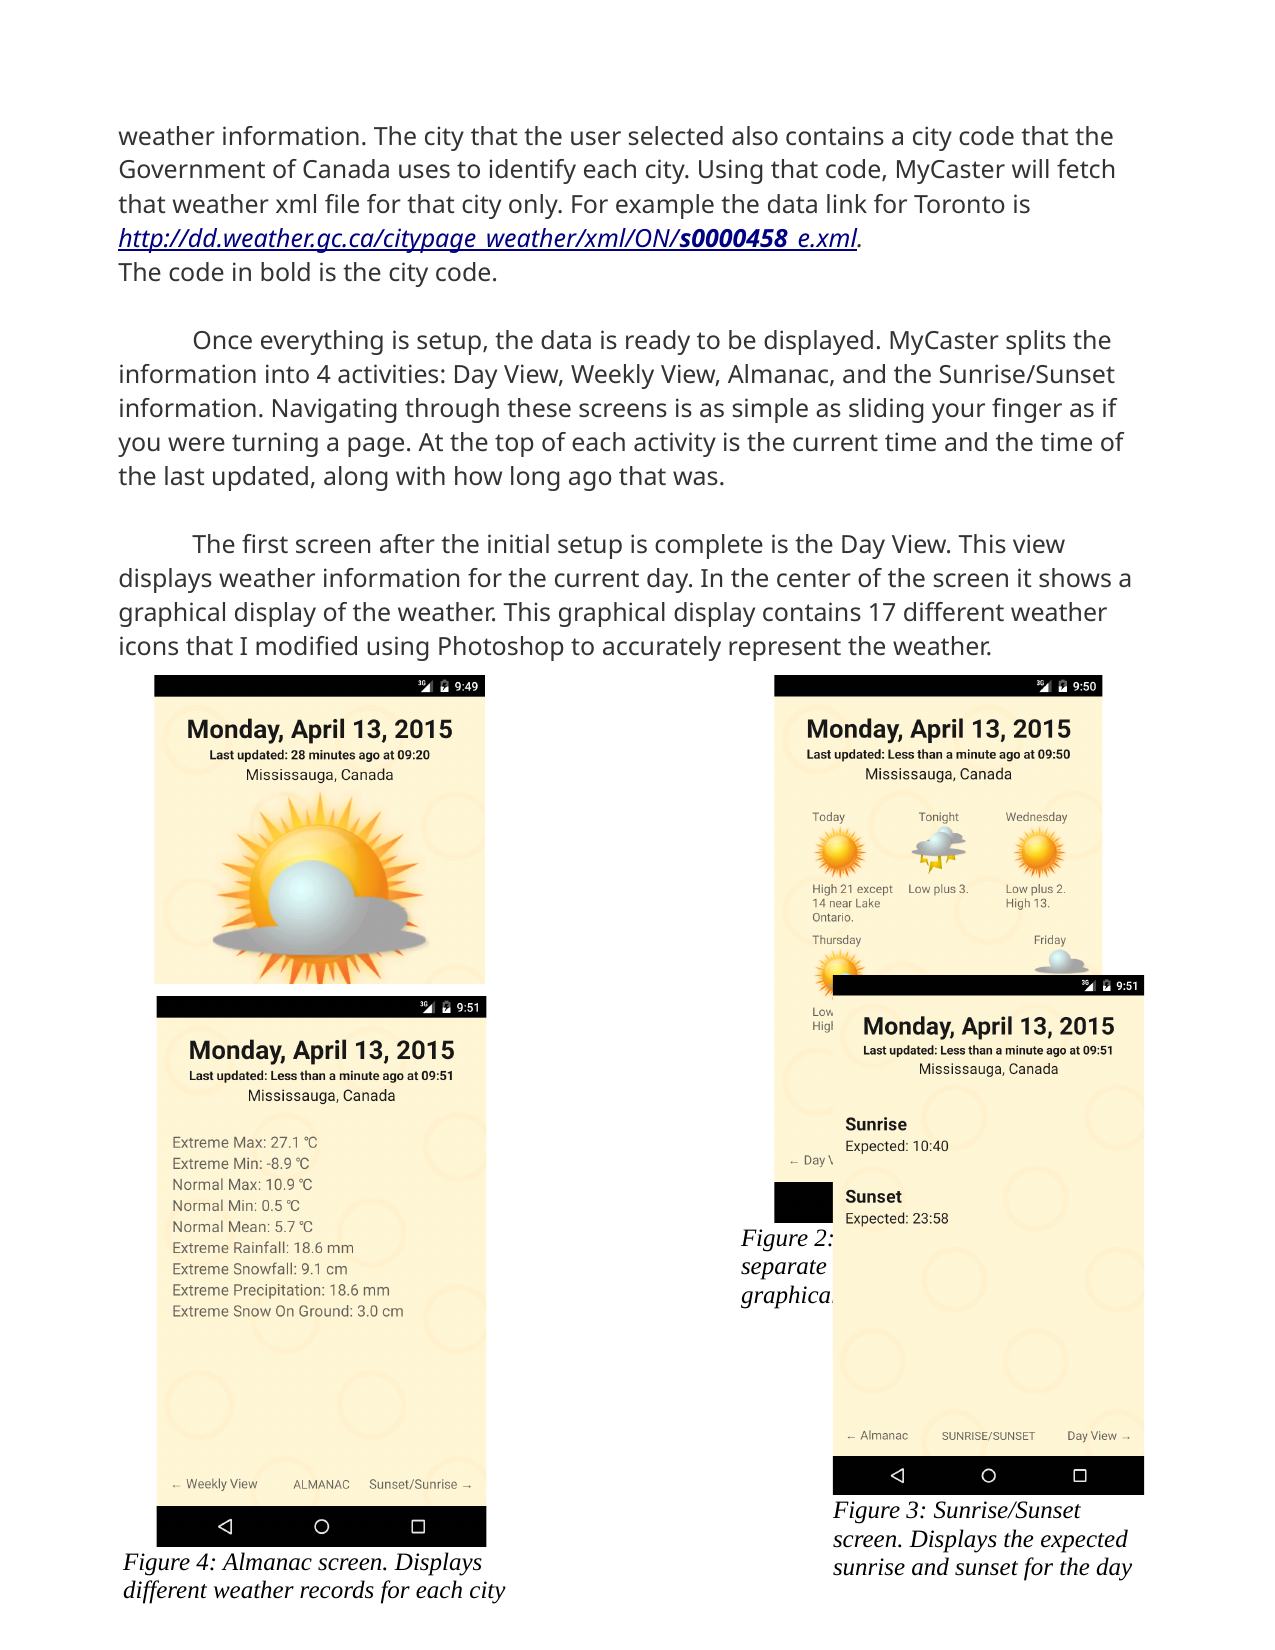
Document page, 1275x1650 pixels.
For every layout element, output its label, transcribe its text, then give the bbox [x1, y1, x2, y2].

text Figure 4: Sunrise/Sunset screen. Displays the expected sunrise and sunset for the day [833, 1495, 1144, 1581]
text Figure 2: Weekly View screen. 5 separate sections each with their own graphical display and information [741, 676, 832, 1309]
text The first screen after the initial setup is complete is the Day View. This view displays weather information for the current day. In the center of the screen it shows a graphical display of the weather. This graphical display contains 17 different weather icons that I modified using Photoshop to accurately represent the weather. [118, 527, 1157, 663]
picture [154, 675, 485, 984]
text Once everything is setup, the data is ready to be displayed. MyCaster splits the information into 4 activities: Day View, Weekly View, Almanac, and the Sunrise/Sunset information. Navigating through these screens is as simple as sliding your finger as if you were turning a page. At the top of each activity is the current time and the time of the last updated, along with how long ago that was. [118, 322, 1157, 493]
picture [774, 675, 1145, 1495]
text The code in bold is the city code. [118, 254, 1157, 288]
text Figure 3: Almanac screen. Displays different weather records for each city [123, 997, 520, 1604]
text Figure 2: Weekly View screen. 5 separate sections each with their own graphical display and information [1103, 676, 1136, 975]
picture [156, 996, 487, 1547]
text Figure 1: Day View screen. Large graphical display in the center, with specific weather information underneath [123, 676, 154, 984]
text weather information. The city that the user selected also contains a city code that the Government of Canada uses to identify each city. Using that code, MyCaster will fetch that weather xml file for that city only. For example the data link for Toronto is http://dd.weather.gc.ca/citypage_weather/xml/ON/s0000458_e.xml. [118, 118, 1157, 254]
text Figure 1: Day View screen. Large graphical display in the center, with specific weather information underneath [485, 676, 516, 984]
